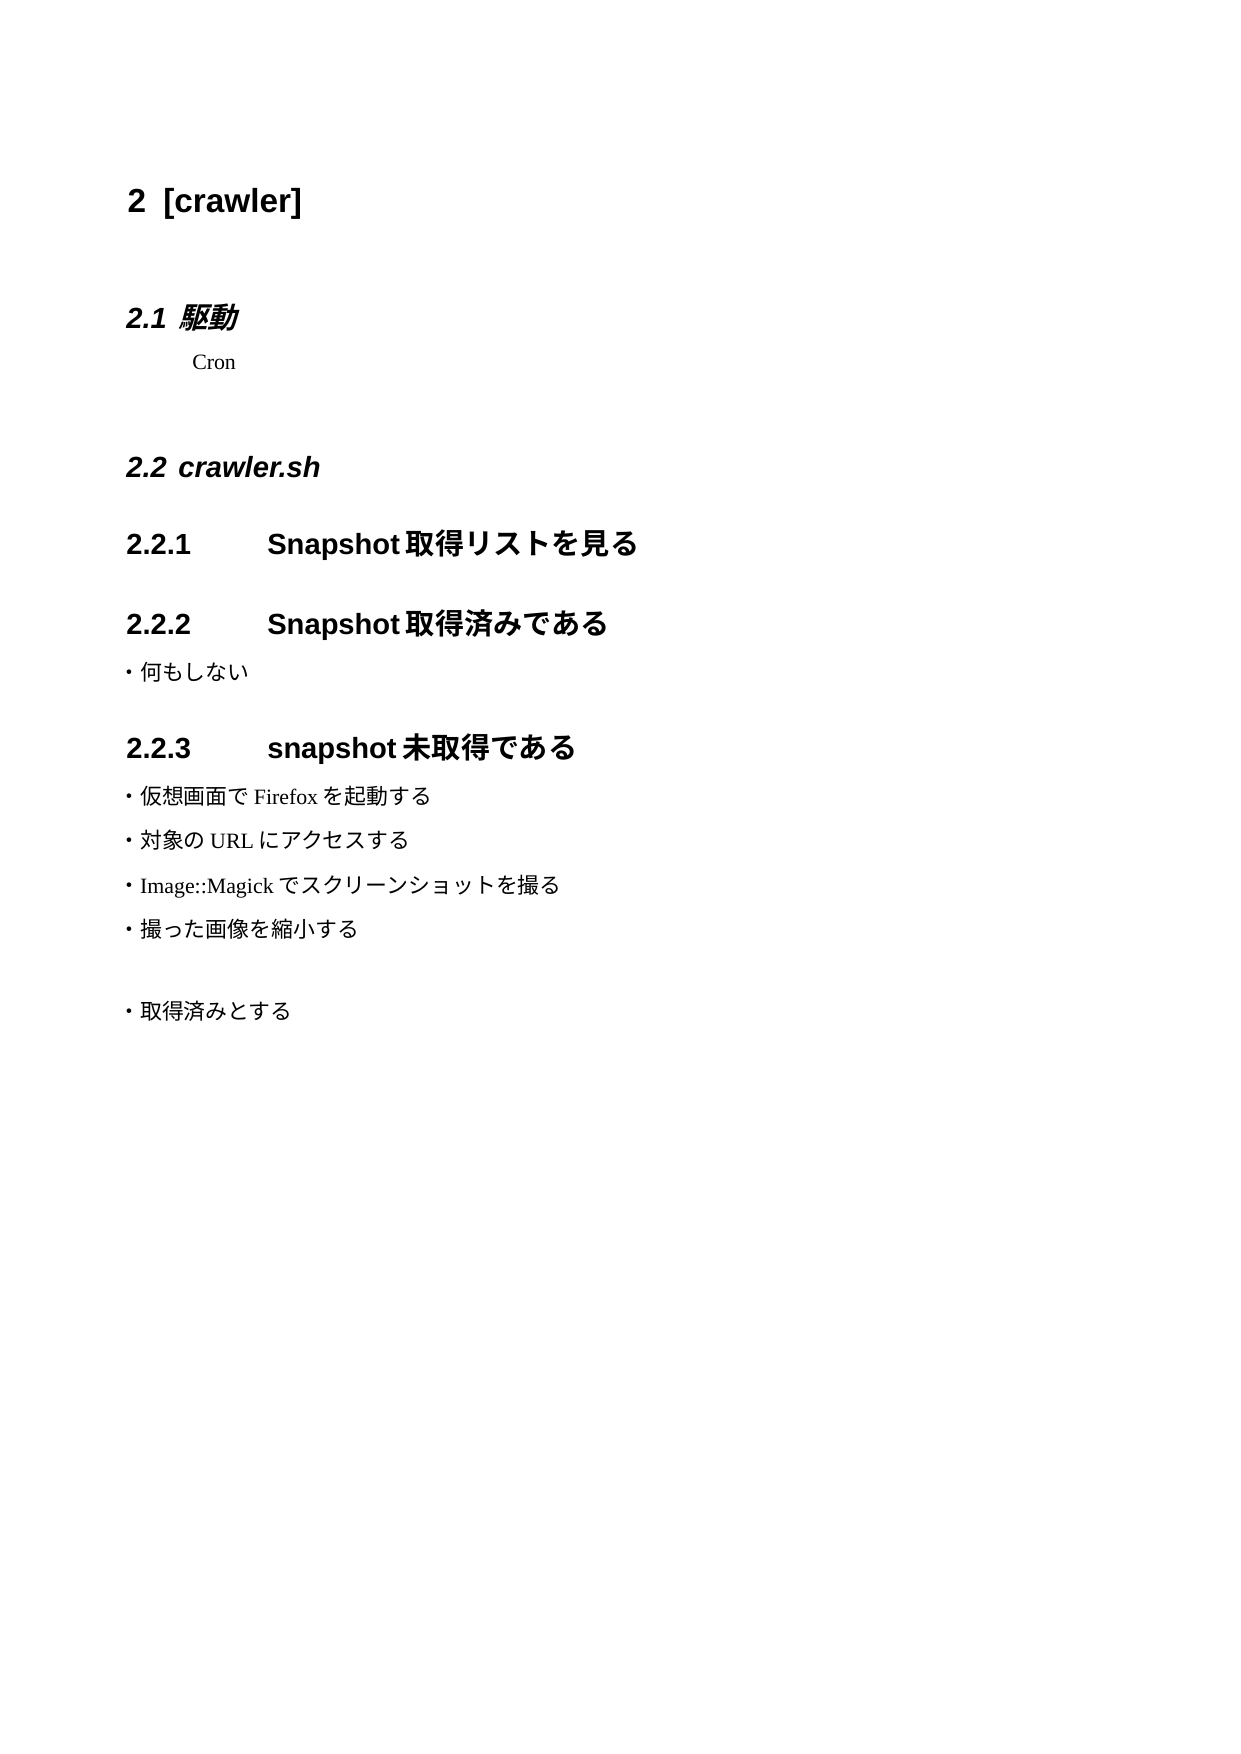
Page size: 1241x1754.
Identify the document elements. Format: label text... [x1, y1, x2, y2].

text ・取得済みとする [118, 994, 1122, 1025]
subtitle Snapshot取得済みである [118, 601, 1122, 643]
text ・撮った画像を縮小する [118, 912, 1122, 943]
subtitle snapshot未取得である [118, 724, 1122, 767]
subtitle crawler.sh [118, 450, 1122, 483]
text ・仮想画面でFirefoxを起動する [118, 779, 1122, 811]
subtitle 駆動 [118, 294, 1122, 337]
text ・Image::Magickでスクリーンショットを撮る [118, 868, 1122, 899]
text Cron [118, 349, 1122, 374]
text ・何もしない [118, 655, 1122, 687]
subtitle Snapshot取得リストを見る [118, 521, 1122, 563]
text ・対象のURLにアクセスする [118, 823, 1122, 855]
subtitle [crawler] [118, 181, 1122, 219]
